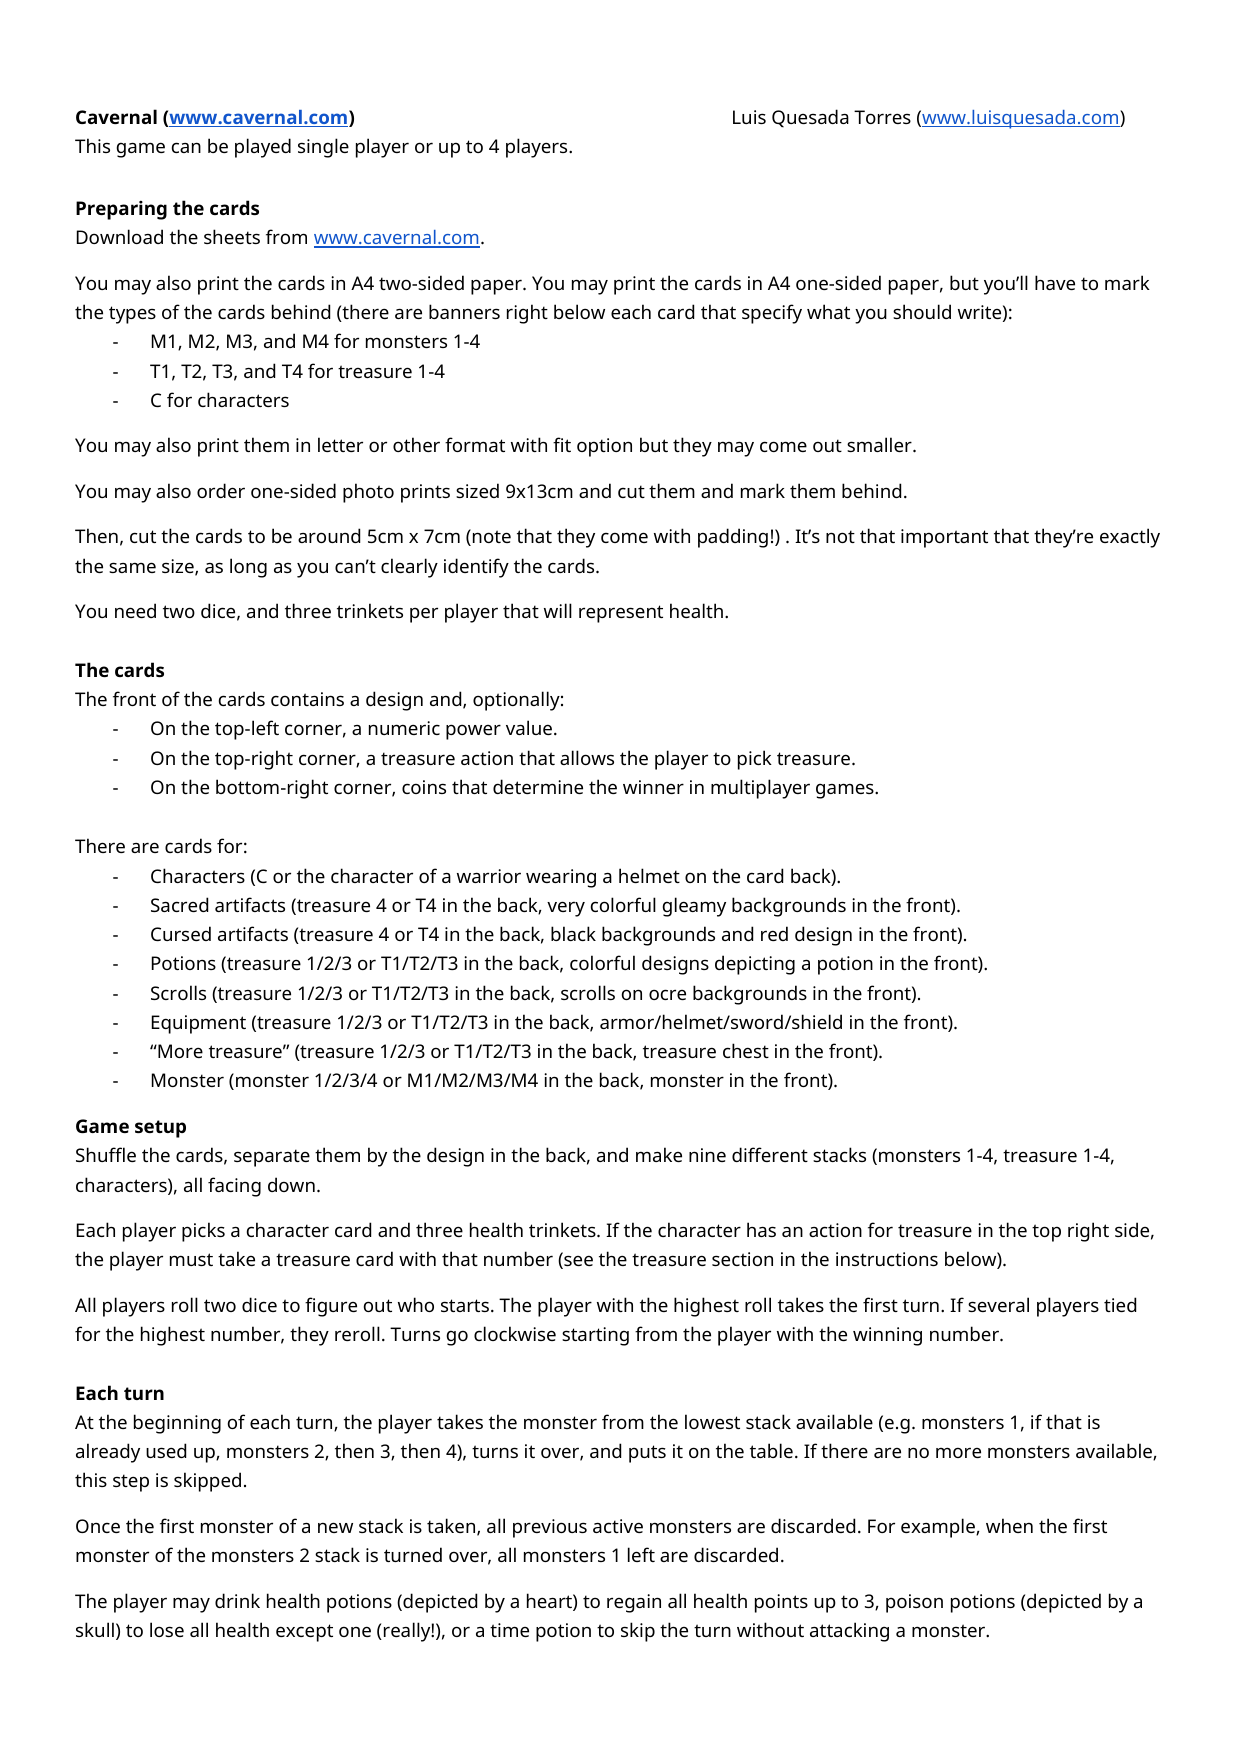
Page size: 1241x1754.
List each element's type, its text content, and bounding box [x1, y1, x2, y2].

text Once the first monster of a new stack is taken, all previous active monsters are discarded. For example, when the first monster of the monsters 2 stack is turned over, all monsters 1 left are discarded. [75, 1513, 1165, 1568]
text Each player picks a character card and three health trinkets. If the character has an action for treasure in the top right side, the player must take a treasure card with that number (see the treasure section in the instructions below). [75, 1217, 1165, 1272]
list Potions (treasure 1/2/3 or T1/T2/T3 in the back, colorful designs depicting a potion in the front). [112, 951, 1165, 976]
text This game can be played single player or up to 4 players. [75, 133, 1165, 159]
list Characters (C or the character of a warrior wearing a helmet on the card back). [112, 863, 1165, 888]
text The cards [75, 657, 1165, 683]
list Equipment (treasure 1/2/3 or T1/T2/T3 in the back, armor/helmet/sword/shield in the front). [112, 1009, 1165, 1035]
list On the top-right corner, a treasure action that allows the player to pick treasure. [112, 745, 1165, 770]
text The front of the cards contains a design and, optionally: [75, 686, 1165, 712]
text You may also print the cards in A4 two-sided paper. You may print the cards in A4 one-sided paper, but you’ll have to mark the types of the cards behind (there are banners right below each card that specify what you should write): [75, 270, 1165, 325]
text There are cards for: [75, 834, 1165, 859]
text You need two dice, and three trinkets per player that will represent health. [75, 598, 1165, 624]
text Game setup [75, 1113, 1165, 1139]
list Cursed artifacts (treasure 4 or T4 in the back, black backgrounds and red design in the front). [112, 921, 1165, 947]
text The player may drink health potions (depicted by a heart) to regain all health points up to 3, poison potions (depicted by a skull) to lose all health except one (really!), or a time potion to skip the turn without attacking a monster. [75, 1588, 1165, 1643]
text At the beginning of each turn, the player takes the monster from the lowest stack available (e.g. monsters 1, if that is already used up, monsters 2, then 3, then 4), turns it over, and puts it on the table. If there are no more monsters available, this step is skipped. [75, 1409, 1165, 1493]
list Monster (monster 1/2/3/4 or M1/M2/M3/M4 in the back, monster in the front). [112, 1068, 1165, 1093]
list C for characters [112, 387, 1165, 413]
text You may also order one-sided photo prints sized 9x13cm and cut them and mark them behind. [75, 478, 1165, 504]
text Cavernal (www.cavernal.com) Luis Quesada Torres (www.luisquesada.com) [75, 75, 1165, 130]
text Download the sheets from www.cavernal.com. [75, 224, 1165, 250]
list Scrolls (treasure 1/2/3 or T1/T2/T3 in the back, scrolls on ocre backgrounds in the front). [112, 980, 1165, 1006]
text Shuffle the cards, separate them by the design in the back, and make nine different stacks (monsters 1-4, treasure 1-4, characters), all facing down. [75, 1143, 1165, 1197]
list T1, T2, T3, and T4 for treasure 1-4 [112, 358, 1165, 383]
list M1, M2, M3, and M4 for monsters 1-4 [112, 329, 1165, 354]
text You may also print them in letter or other format with fit option but they may come out smaller. [75, 433, 1165, 458]
text Then, cut the cards to be around 5cm x 7cm (note that they come with padding!) . It’s not that important that they’re exactly the same size, as long as you can’t clearly identify the cards. [75, 524, 1165, 578]
list Sacred artifacts (treasure 4 or T4 in the back, very colorful gleamy backgrounds in the front). [112, 892, 1165, 918]
list On the top-left corner, a numeric power value. [112, 716, 1165, 741]
text All players roll two dice to figure out who starts. The player with the highest roll takes the first turn. If several players tied for the highest number, they reroll. Turns go clockwise starting from the player with the winning number. [75, 1292, 1165, 1347]
text Preparing the cards [75, 195, 1165, 221]
text Each turn [75, 1380, 1165, 1406]
list On the bottom-right corner, coins that determine the winner in multiplayer games. [112, 774, 1165, 800]
list “More treasure” (treasure 1/2/3 or T1/T2/T3 in the back, treasure chest in the front). [112, 1038, 1165, 1064]
